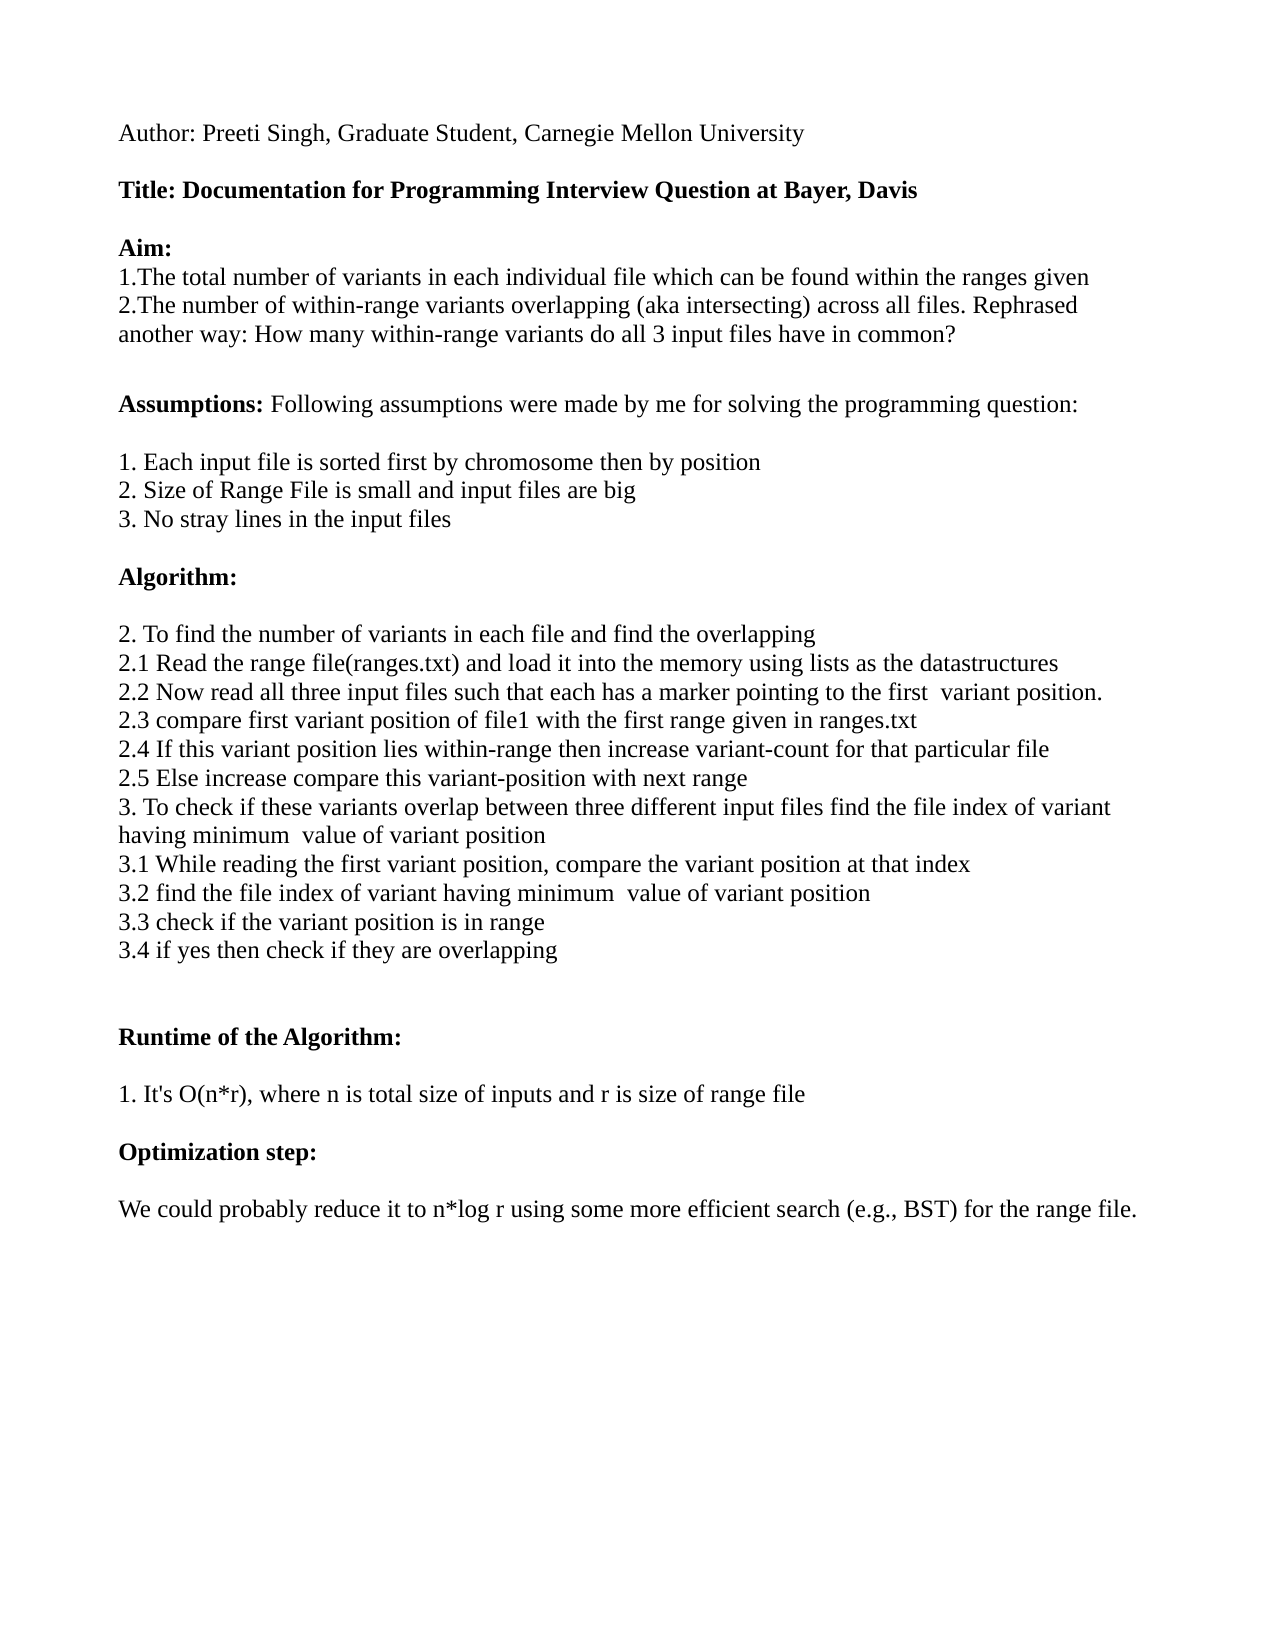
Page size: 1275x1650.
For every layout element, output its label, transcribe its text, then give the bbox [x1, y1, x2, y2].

text 3.4 if yes then check if they are overlapping [118, 936, 1157, 964]
text 2.The number of within-range variants overlapping (aka intersecting) across all files. Rephrased another way: How many within-range variants do all 3 input files have in common? [118, 291, 1157, 348]
text 2.3 compare first variant position of file1 with the first range given in ranges.txt [118, 706, 1157, 734]
text 2. Size of Range File is small and input files are big [118, 476, 1157, 504]
text 1. It's O(n*r), where n is total size of inputs and r is size of range file [118, 1079, 1157, 1108]
text 1.The total number of variants in each individual file which can be found within the ranges given [118, 262, 1157, 291]
text 3.1 While reading the first variant position, compare the variant position at that index [118, 849, 1157, 878]
text 3. No stray lines in the input files [118, 504, 1157, 533]
text 2.5 Else increase compare this variant-position with next range [118, 763, 1157, 792]
text Algorithm: [118, 562, 1157, 591]
text Title: Documentation for Programming Interview Question at Bayer, Davis [118, 176, 1157, 204]
text 3.3 check if the variant position is in range [118, 907, 1157, 936]
text Runtime of the Algorithm: [118, 1022, 1157, 1051]
text 1. Each input file is sorted first by chromosome then by position [118, 447, 1157, 476]
text 3. To check if these variants overlap between three different input files find the file index of variant having minimum value of variant position [118, 792, 1157, 849]
text We could probably reduce it to n*log r using some more efficient search (e.g., BST) for the range file. [118, 1194, 1157, 1223]
text Assumptions: Following assumptions were made by me for solving the programming question: [118, 389, 1157, 418]
text Aim: [118, 233, 1157, 262]
text 2.2 Now read all three input files such that each has a marker pointing to the first variant position. [118, 677, 1157, 706]
text 2.4 If this variant position lies within-range then increase variant-count for that particular file [118, 734, 1157, 763]
text 2.1 Read the range file(ranges.txt) and load it into the memory using lists as the datastructures [118, 648, 1157, 677]
text Author: Preeti Singh, Graduate Student, Carnegie Mellon University [118, 118, 1157, 147]
text 2. To find the number of variants in each file and find the overlapping [118, 619, 1157, 648]
text 3.2 find the file index of variant having minimum value of variant position [118, 878, 1157, 907]
text Optimization step: [118, 1137, 1157, 1166]
